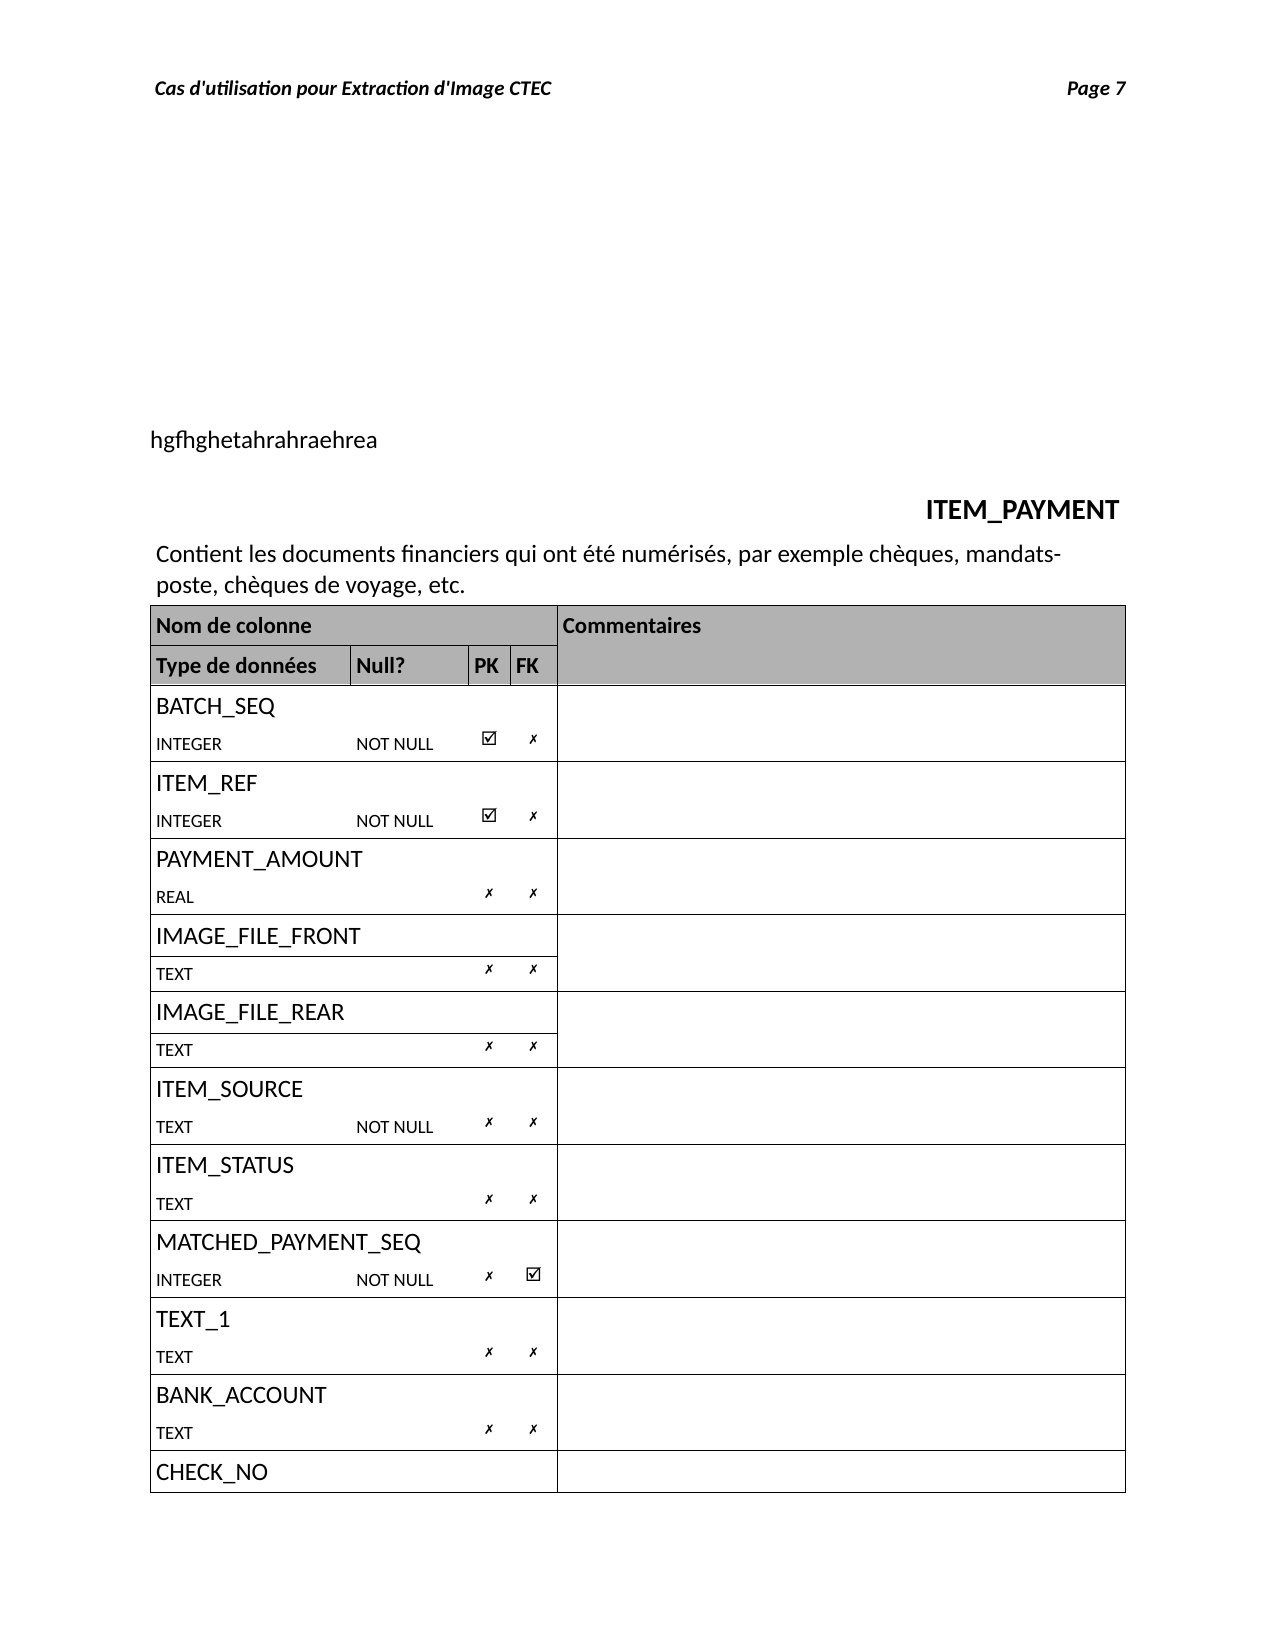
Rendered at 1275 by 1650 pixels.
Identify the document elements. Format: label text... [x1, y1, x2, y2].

table_cell O [469, 1034, 510, 1067]
table_cell CHECK_NO [151, 1451, 557, 1492]
table_cell O [510, 1109, 557, 1144]
table_cell TEXT [151, 1109, 350, 1144]
table_cell [558, 762, 1125, 838]
table_cell [558, 1068, 1125, 1144]
table_cell Contient les documents financiers qui ont été numérisés, par exemple chèques, mandats-poste, chèques de voyage, etc. [150, 533, 1125, 605]
table_cell NOT NULL [350, 803, 468, 838]
table_cell TEXT [151, 1034, 350, 1067]
table_cell O [510, 1034, 557, 1067]
table_cell [558, 992, 1125, 1067]
table_cell ITEM_REF [151, 762, 557, 803]
table_cell [558, 686, 1125, 761]
table_cell [350, 957, 468, 991]
table_cell PK [469, 646, 510, 684]
table_cell [350, 880, 468, 914]
table_cell O [469, 1339, 510, 1373]
table_cell INTEGER [151, 727, 350, 761]
table_cell [350, 1339, 468, 1373]
table_cell O [510, 803, 557, 838]
table_cell O [469, 1416, 510, 1450]
table_cell BANK_ACCOUNT [151, 1375, 557, 1416]
table_cell ITEM_STATUS [151, 1145, 557, 1186]
table_cell [558, 839, 1125, 914]
table_cell NOT NULL [350, 727, 468, 761]
table_cell TEXT_1 [151, 1298, 557, 1339]
table_cell TEXT [151, 1186, 350, 1220]
table_cell R [469, 727, 510, 761]
table_cell INTEGER [151, 1263, 350, 1297]
table_cell [510, 992, 557, 1033]
table_cell ITEM_SOURCE [151, 1068, 557, 1109]
table_cell O [469, 1109, 510, 1144]
table_cell Null? [351, 646, 468, 684]
text hgfhghetahrahraehrea [150, 425, 1125, 455]
table_cell FK [511, 646, 557, 684]
table_cell BATCH_SEQ [151, 686, 557, 727]
table_cell [558, 1145, 1125, 1220]
table_cell R [510, 1263, 557, 1297]
table_cell REAL [151, 880, 350, 914]
table_cell [558, 1375, 1125, 1450]
table_cell [469, 992, 510, 1033]
table_cell O [469, 880, 510, 914]
table_cell O [510, 1186, 557, 1220]
table_cell IMAGE_FILE_FRONT [151, 915, 557, 956]
table_cell MATCHED_PAYMENT_SEQ [151, 1221, 557, 1262]
table_cell Commentaires [558, 606, 1125, 684]
table_cell [350, 1186, 468, 1220]
table_cell O [510, 727, 557, 761]
table_cell [558, 915, 1125, 991]
table_cell TEXT [151, 1339, 350, 1373]
table_cell PAYMENT_AMOUNT [151, 839, 557, 880]
table_cell O [469, 957, 510, 991]
table_header ITEM_PAYMENT [150, 486, 1125, 533]
table_cell O [510, 1339, 557, 1373]
table_cell O [469, 1263, 510, 1297]
table_cell O [510, 1416, 557, 1450]
table_cell [558, 1298, 1125, 1373]
table_cell R [469, 803, 510, 838]
table_cell INTEGER [151, 803, 350, 838]
table_cell IMAGE_FILE_REAR [151, 992, 350, 1033]
table_cell TEXT [151, 1416, 350, 1450]
table_cell [350, 1034, 468, 1067]
table_cell [558, 1221, 1125, 1297]
table_cell O [510, 957, 557, 991]
table_cell NOT NULL [350, 1263, 468, 1297]
table_cell [350, 992, 468, 1033]
table_cell Nom de colonne [151, 606, 557, 645]
table_cell [558, 1451, 1125, 1492]
table_cell NOT NULL [350, 1109, 468, 1144]
table_cell O [469, 1186, 510, 1220]
table_cell O [510, 880, 557, 914]
table_cell TEXT [151, 957, 350, 991]
table_cell [350, 1416, 468, 1450]
table_cell Type de données [151, 646, 350, 684]
